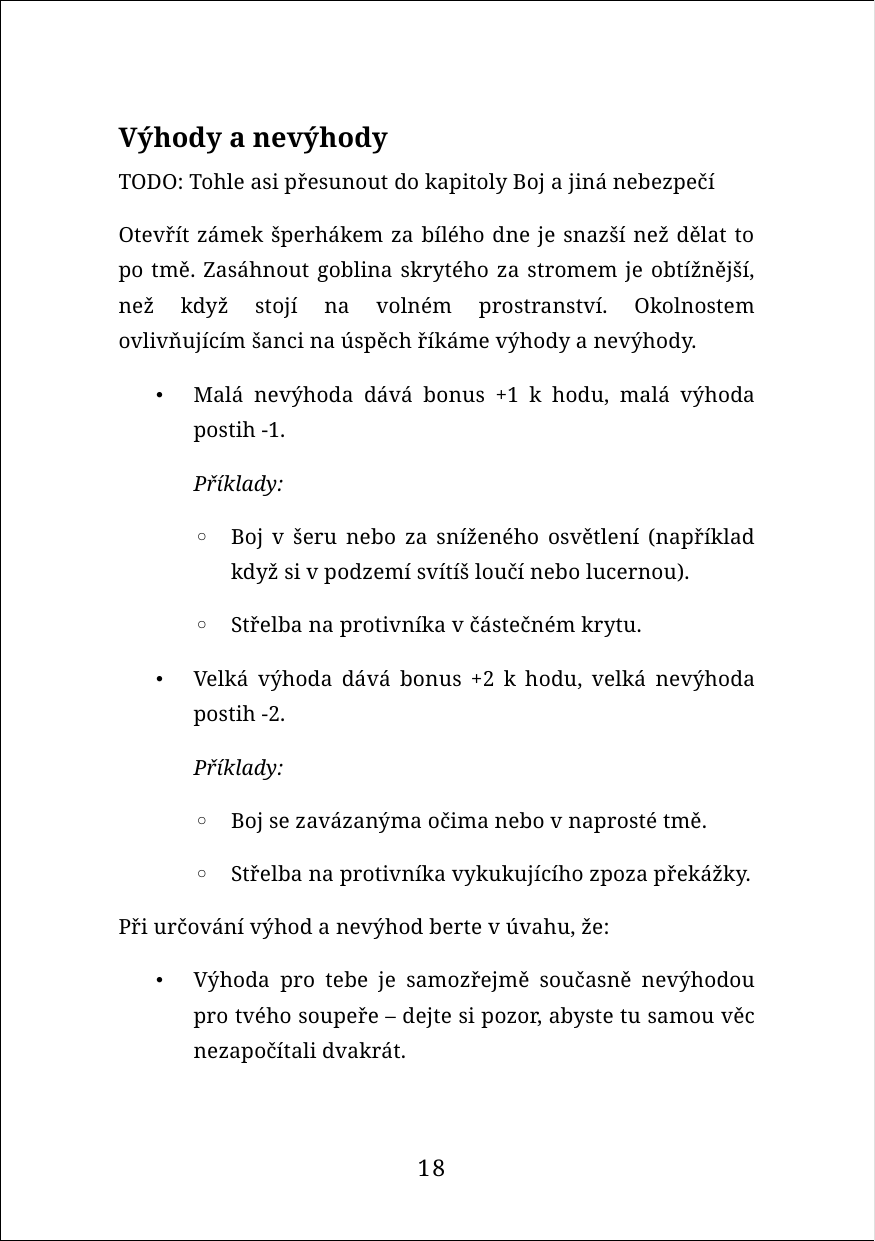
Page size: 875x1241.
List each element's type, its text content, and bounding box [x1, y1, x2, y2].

list Velká výhoda dává bonus +2 k hodu, velká nevýhoda postih -2. [156, 664, 756, 728]
text Otevřít zámek šperhákem za bílého dne je snazší než dělat to po tmě. Zasáhnout goblina skrytého za stromem je obtížnější, než když stojí na volném prostranství. Okolnostem ovlivňujícím šanci na úspěch říkáme výhody a nevýhody. [118, 220, 756, 355]
list Střelba na protivníka v částečném krytu. [193, 611, 756, 639]
list Výhoda pro tebe je samozřejmě současně nevýhodou pro tvého soupeře – dejte si pozor, abyste tu samou věc nezapočítali dvakrát. [156, 966, 756, 1065]
list Boj se zavázanýma očima nebo v naprosté tmě. [193, 806, 756, 834]
text Při určování výhod a nevýhod berte v úvahu, že: [118, 912, 756, 941]
list Příklady: [156, 753, 756, 781]
list Příklady: [156, 469, 756, 497]
text TODO: Tohle asi přesunout do kapitoly Boj a jiná nebezpečí [118, 167, 756, 195]
list Boj v šeru nebo za sníženého osvětlení (například když si v podzemí svítíš loučí nebo lucernou). [193, 522, 756, 586]
list Malá nevýhoda dává bonus +1 k hodu, malá výhoda postih -1. [156, 380, 756, 444]
subtitle Výhody a nevýhody [118, 118, 756, 155]
list Střelba na protivníka vykukujícího zpoza překážky. [193, 859, 756, 887]
